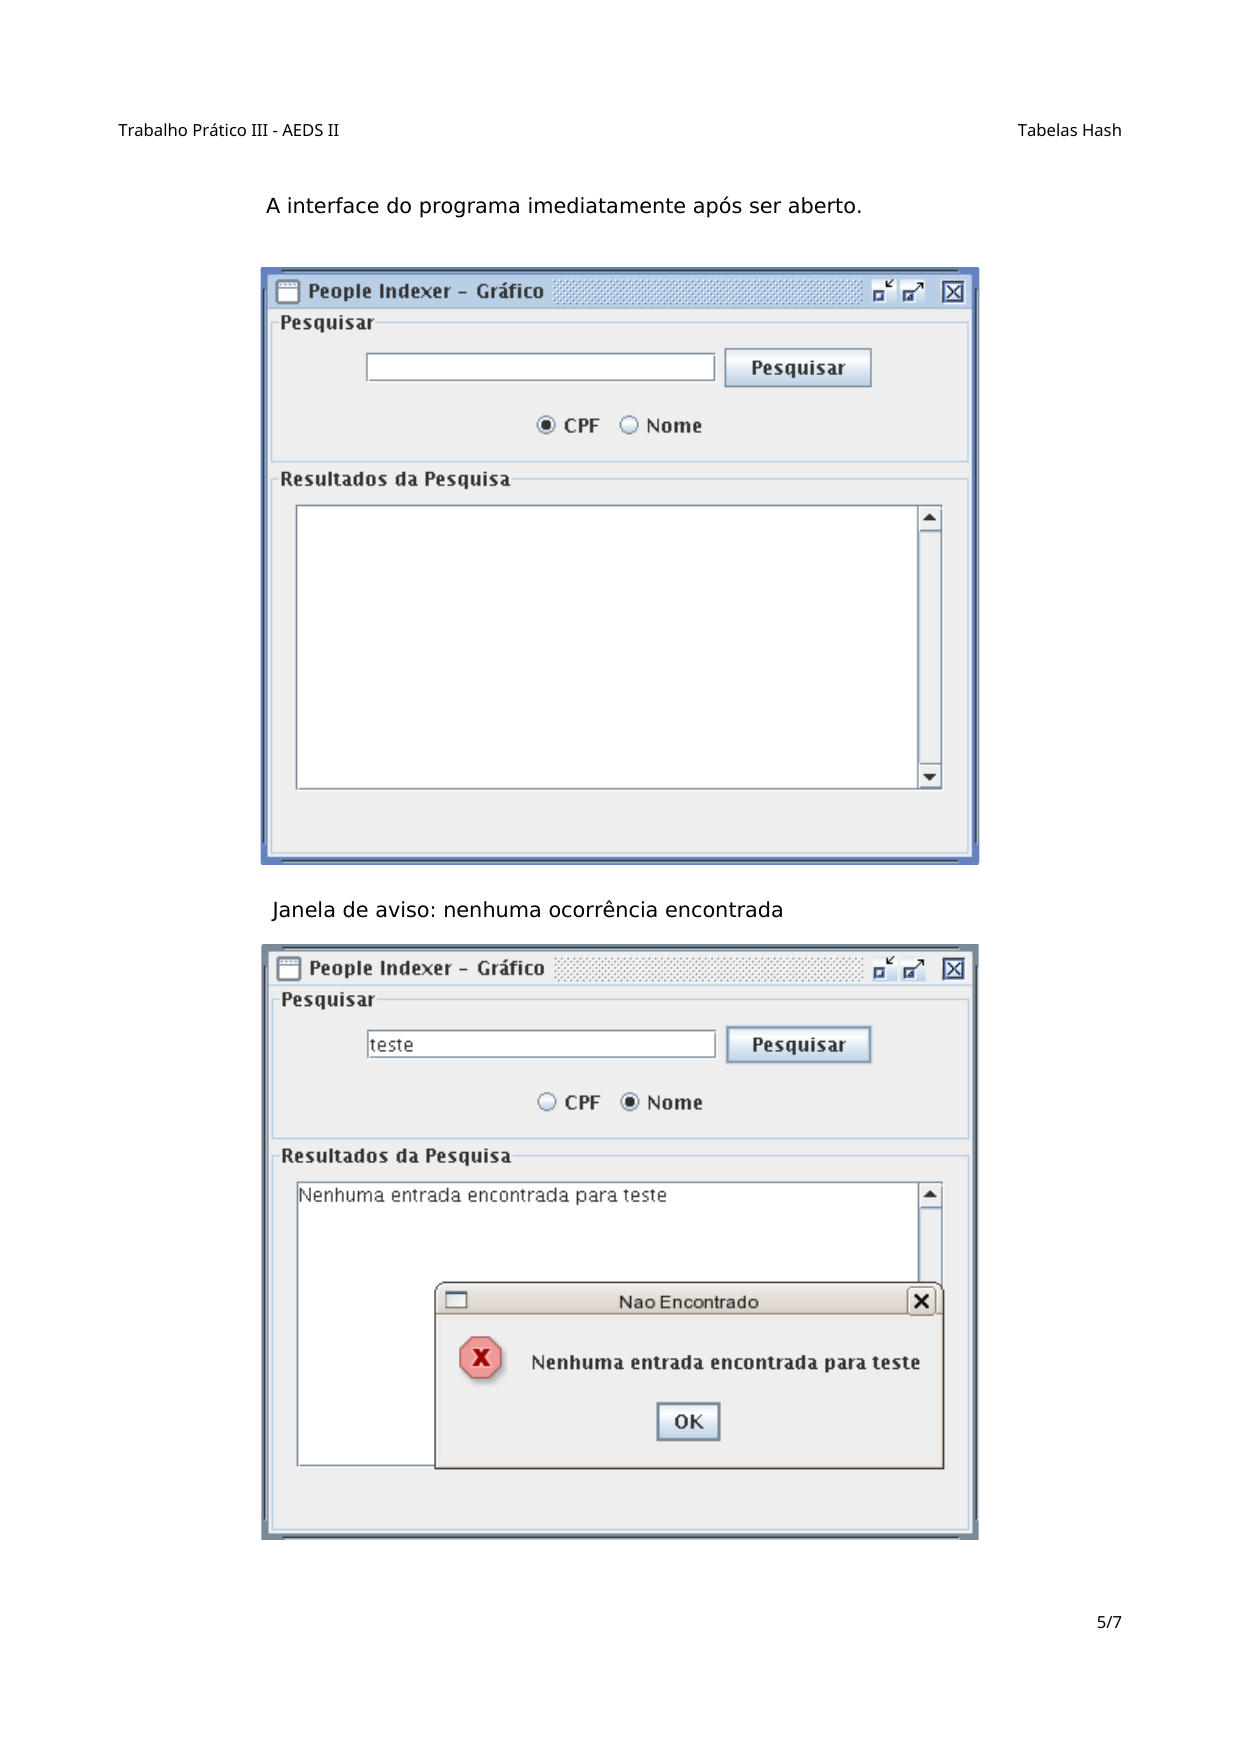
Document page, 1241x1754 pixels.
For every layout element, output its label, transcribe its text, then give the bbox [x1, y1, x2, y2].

text Janela de aviso: nenhuma ocorrência encontrada [118, 898, 1122, 923]
text A interface do programa imediatamente após ser aberto. [118, 194, 1122, 219]
picture [260, 267, 980, 865]
picture [261, 944, 979, 1540]
